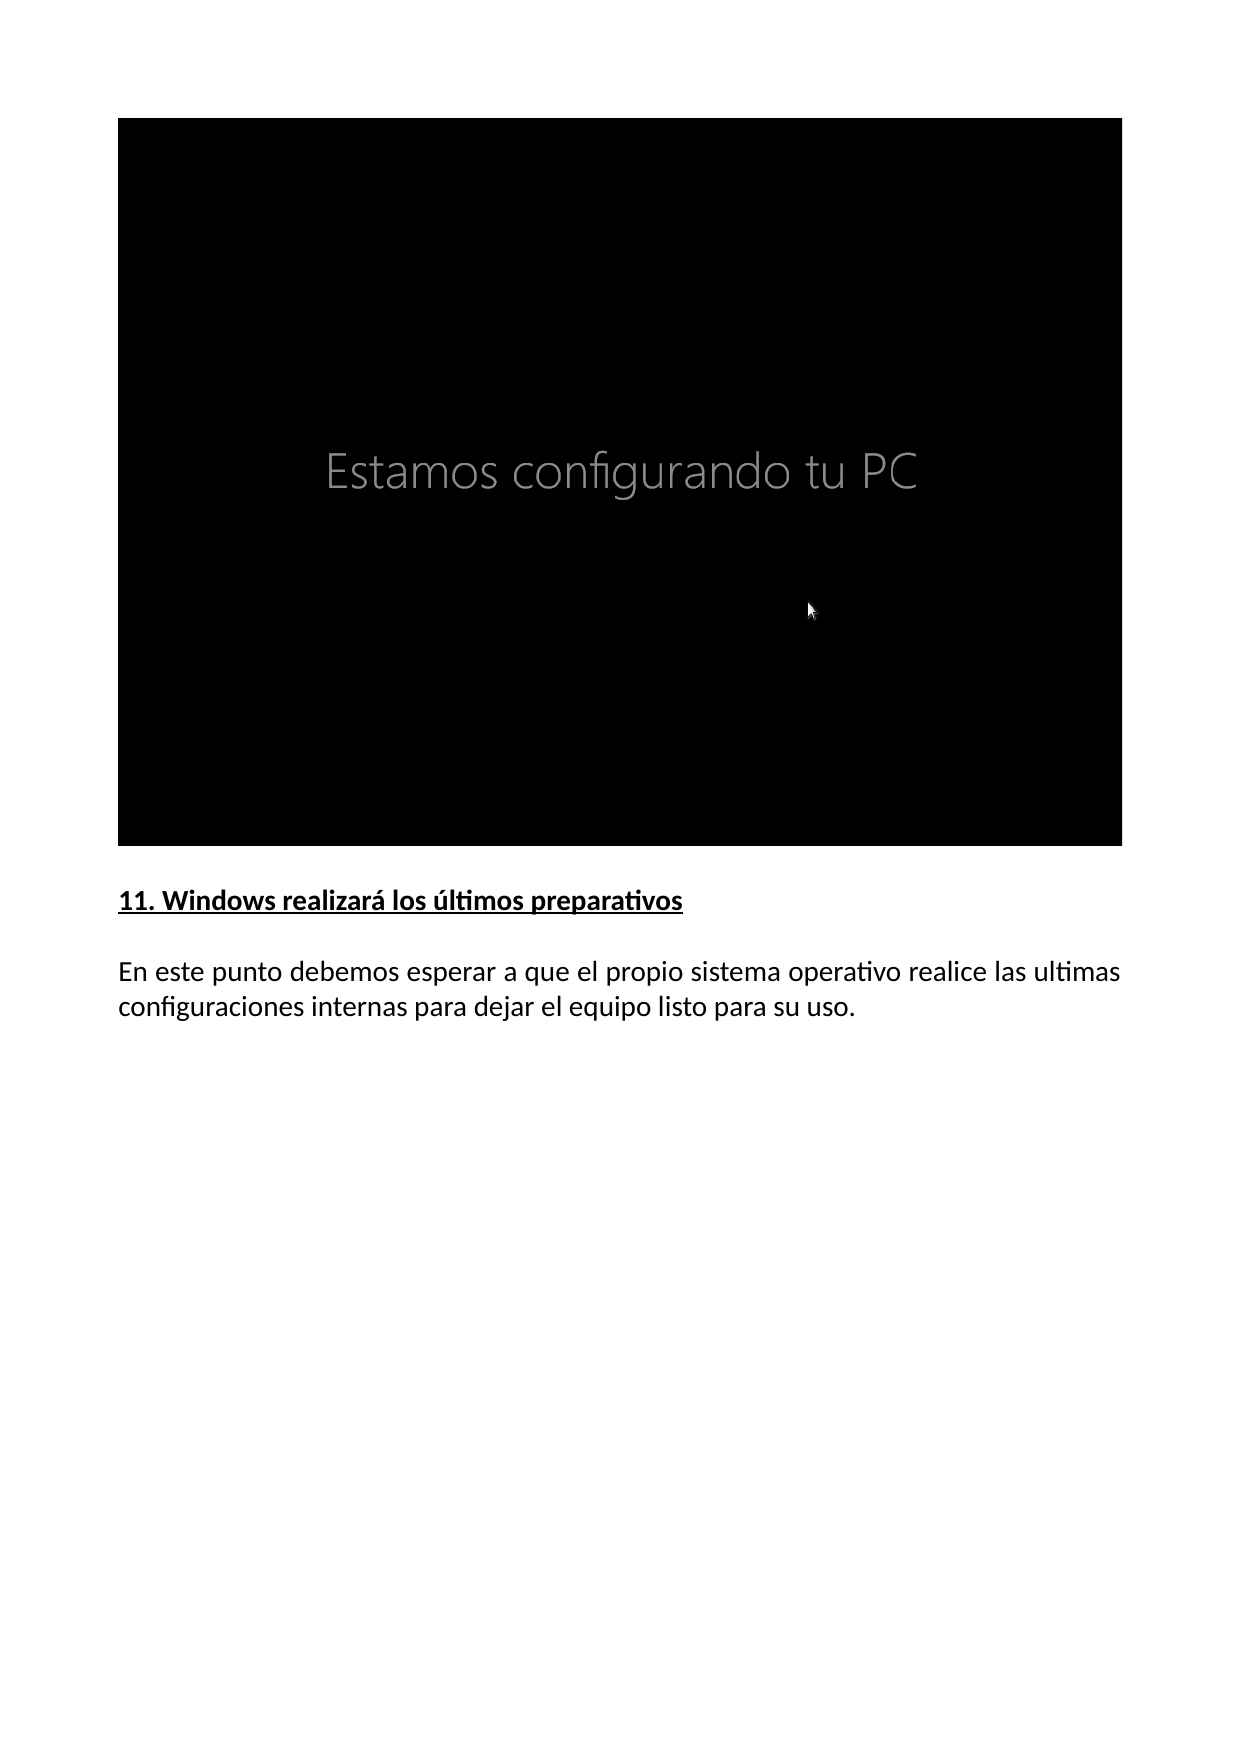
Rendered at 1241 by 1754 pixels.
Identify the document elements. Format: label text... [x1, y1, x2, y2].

text En este punto debemos esperar a que el propio sistema operativo realice las ultimas configuraciones internas para dejar el equipo listo para su uso. [118, 953, 1122, 1024]
text 11. Windows realizará los últimos preparativos [118, 882, 1122, 917]
picture [118, 118, 1123, 846]
